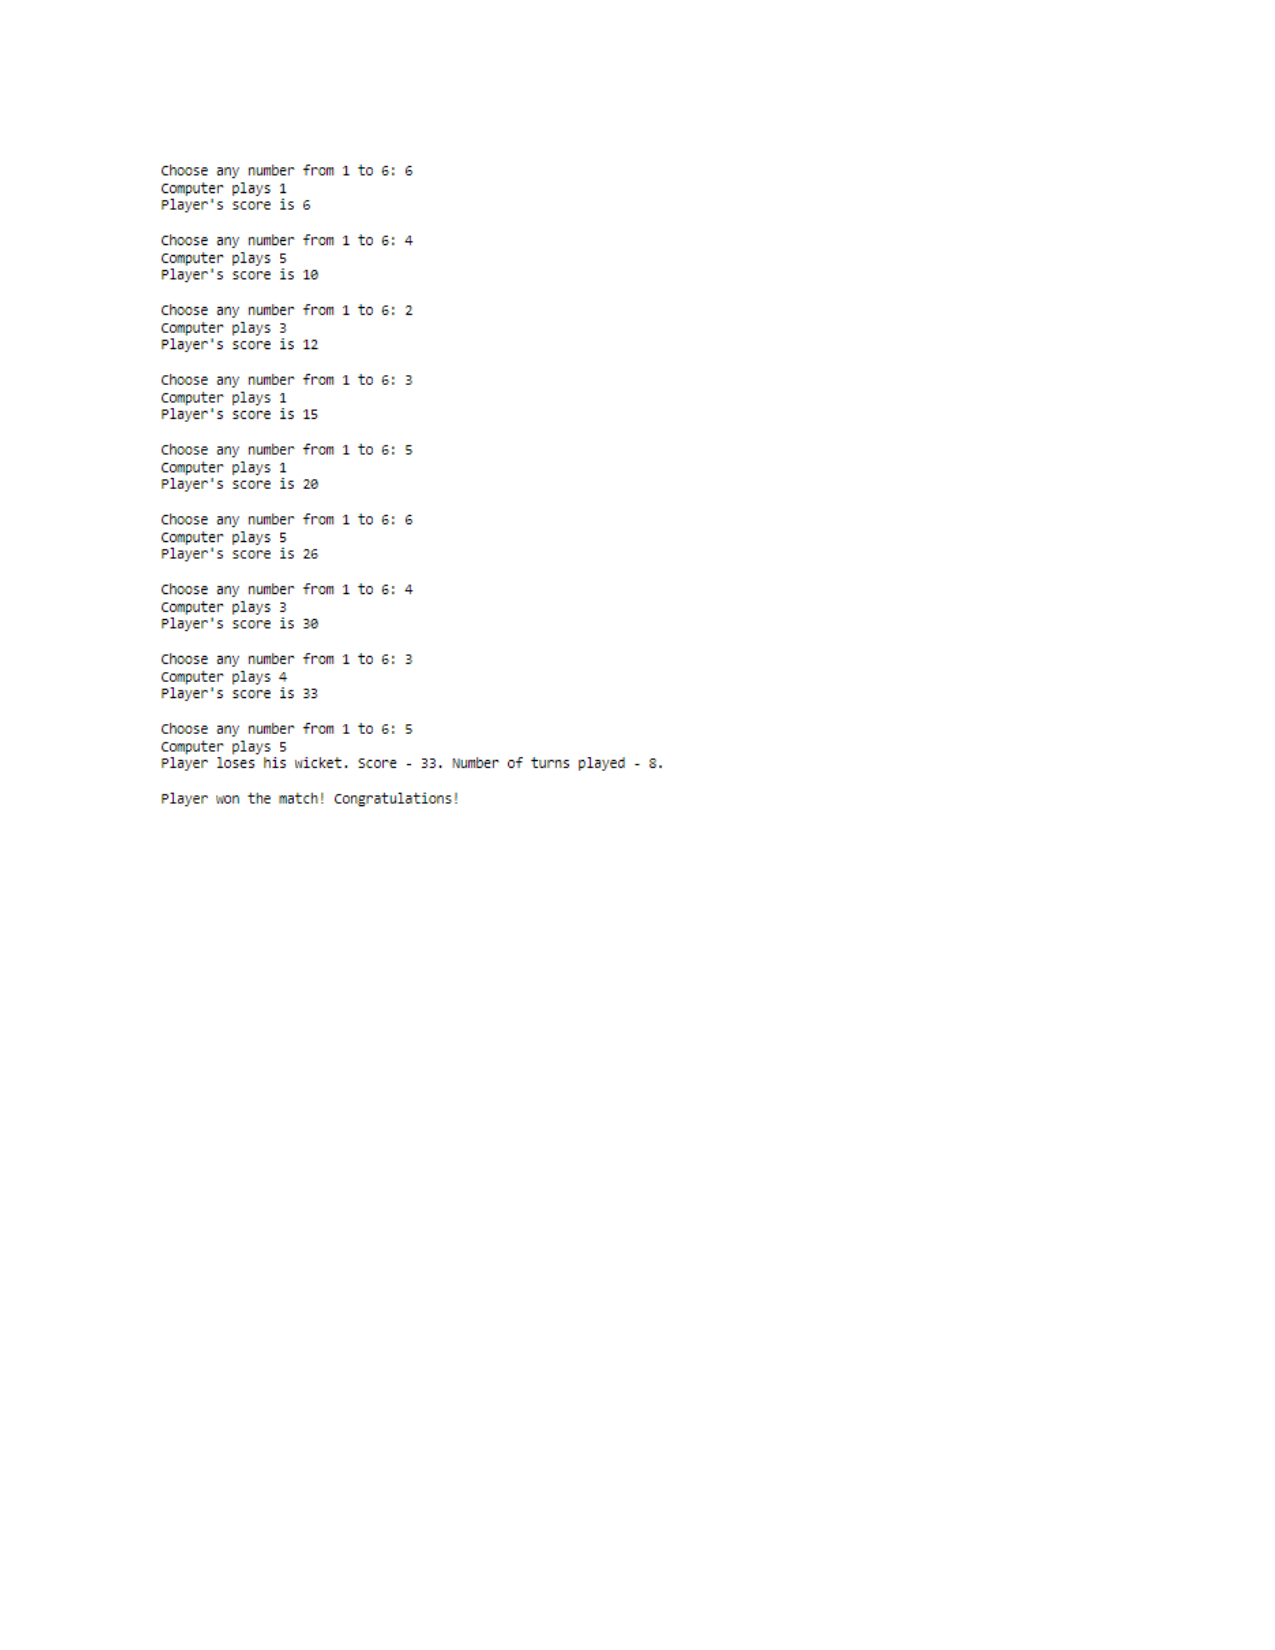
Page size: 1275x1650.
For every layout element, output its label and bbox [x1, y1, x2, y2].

picture [155, 151, 1120, 812]
